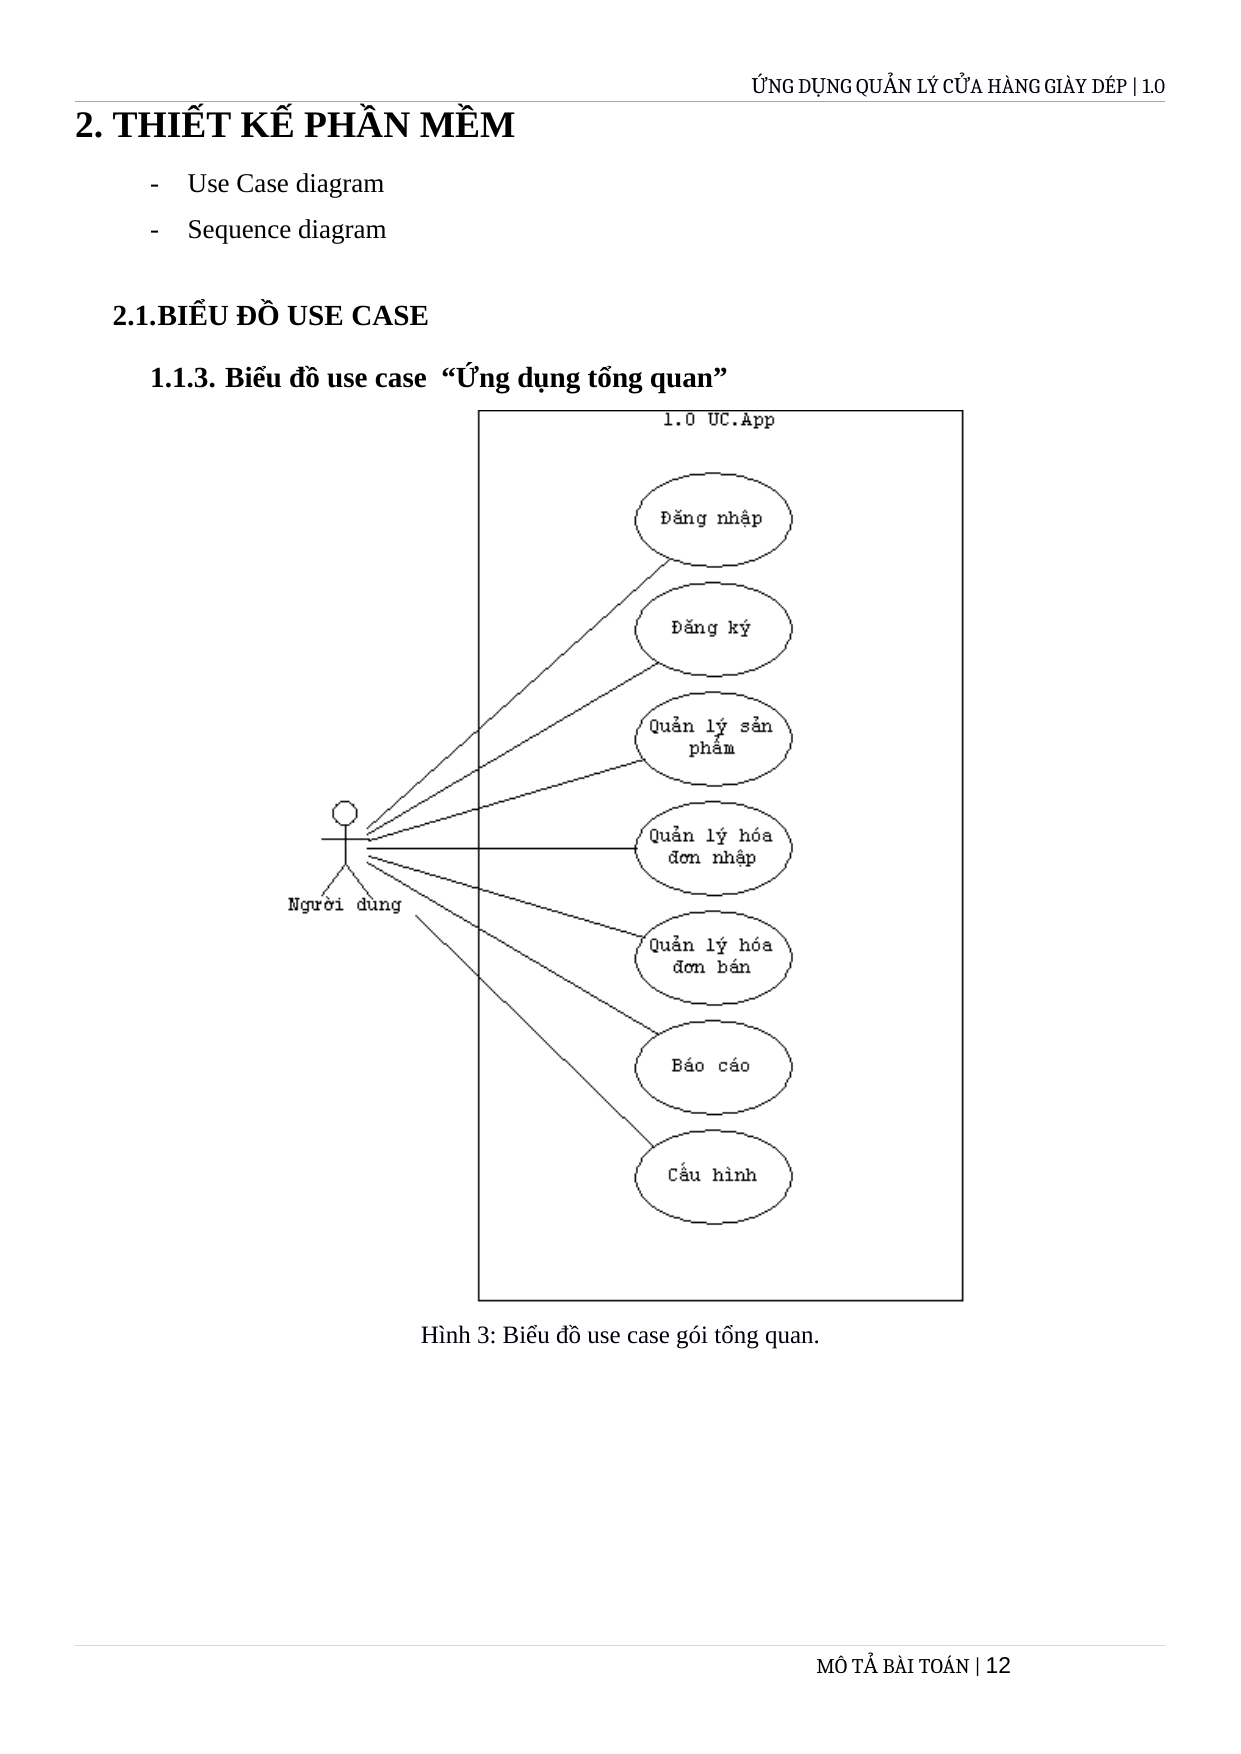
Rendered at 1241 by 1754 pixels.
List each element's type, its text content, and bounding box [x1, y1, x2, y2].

list Use Case diagram [150, 167, 1165, 198]
subtitle BIỂU ĐỒ USE CASE [112, 298, 1165, 331]
list Sequence diagram [150, 213, 1165, 244]
picture [271, 410, 970, 1308]
text Hình 3: Biểu đồ use case gói tổng quan. [75, 1321, 1165, 1378]
subtitle THIẾT KẾ PHẦN MỀM [75, 102, 1165, 145]
subtitle Biểu đồ use case “Ứng dụng tổng quan” [150, 360, 1165, 394]
